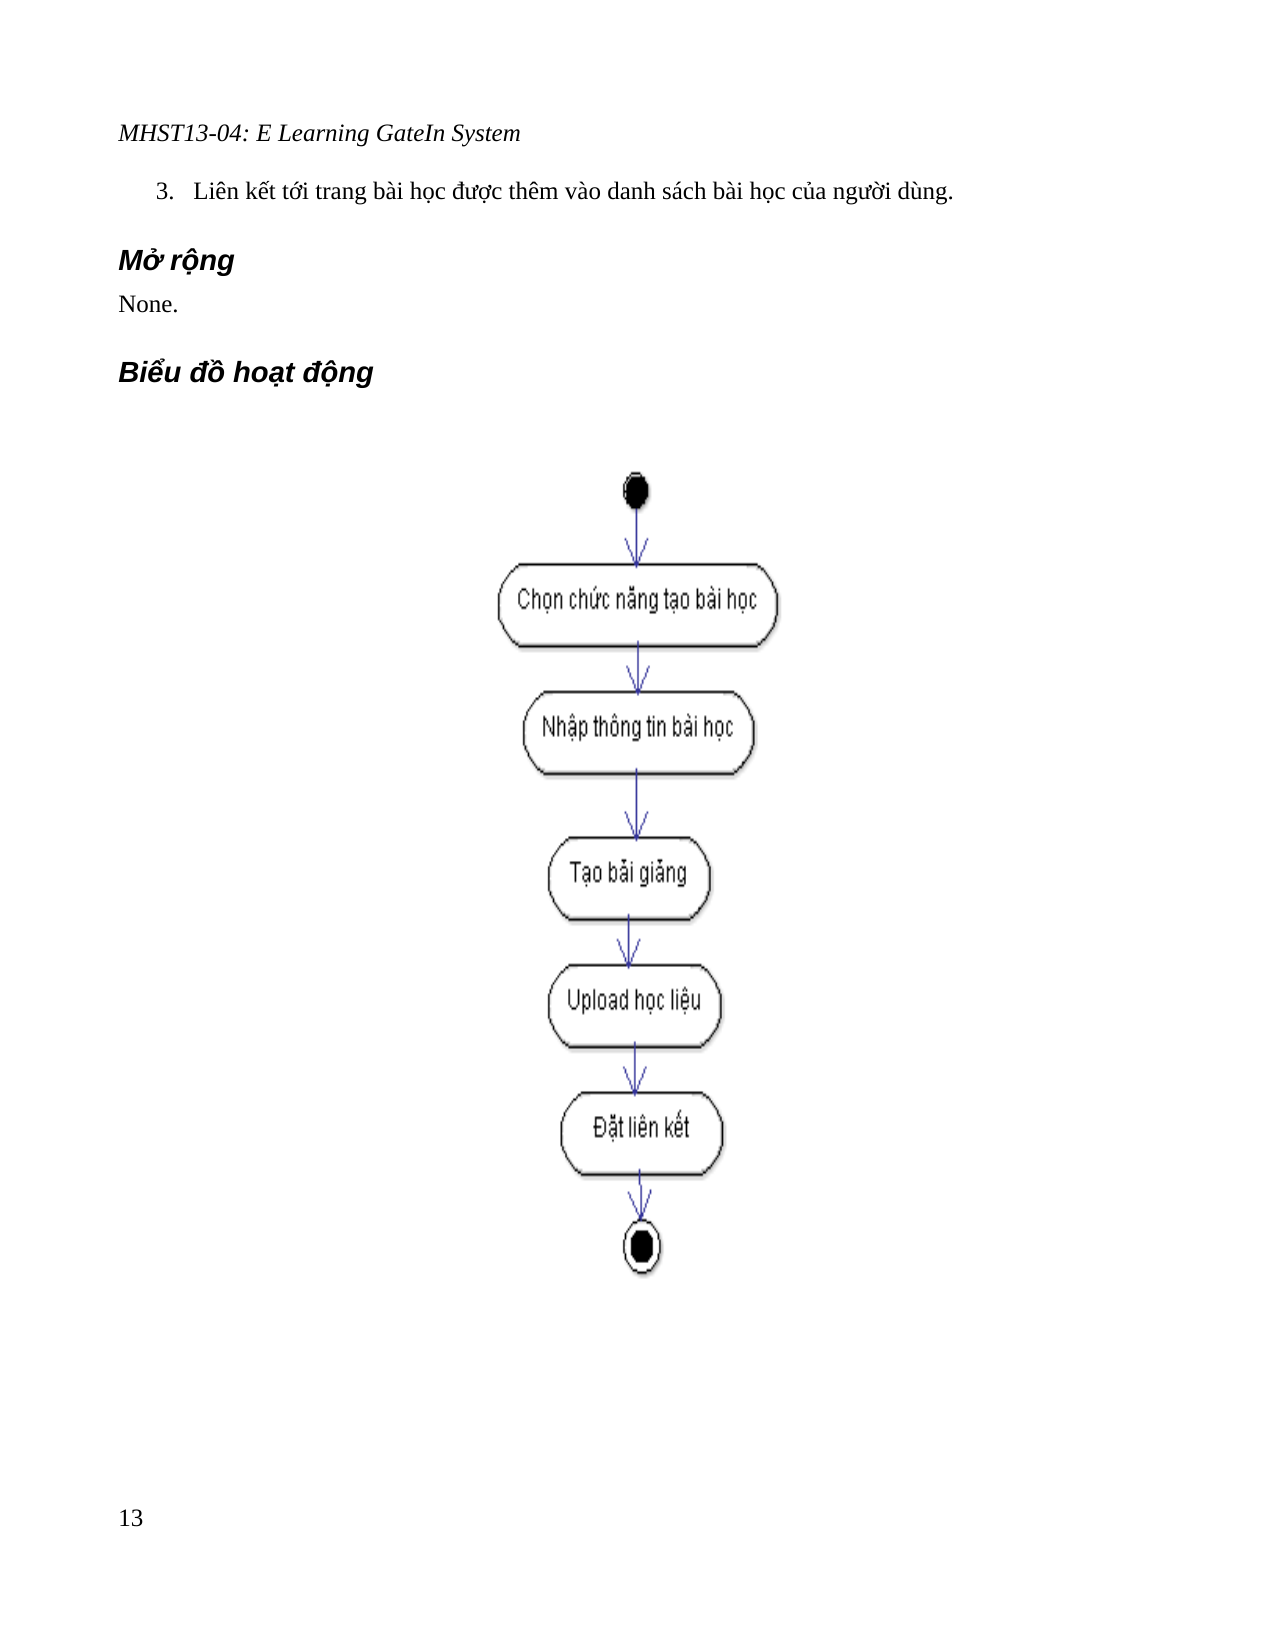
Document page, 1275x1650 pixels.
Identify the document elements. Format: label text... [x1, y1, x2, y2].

text None. [118, 289, 1157, 317]
picture [248, 401, 1027, 1345]
subtitle Mở rộng [118, 243, 1157, 276]
subtitle Biểu đồ hoạt động [118, 355, 1157, 388]
list Liên kết tới trang bài học được thêm vào danh sách bài học của người dùng. [156, 176, 1157, 205]
